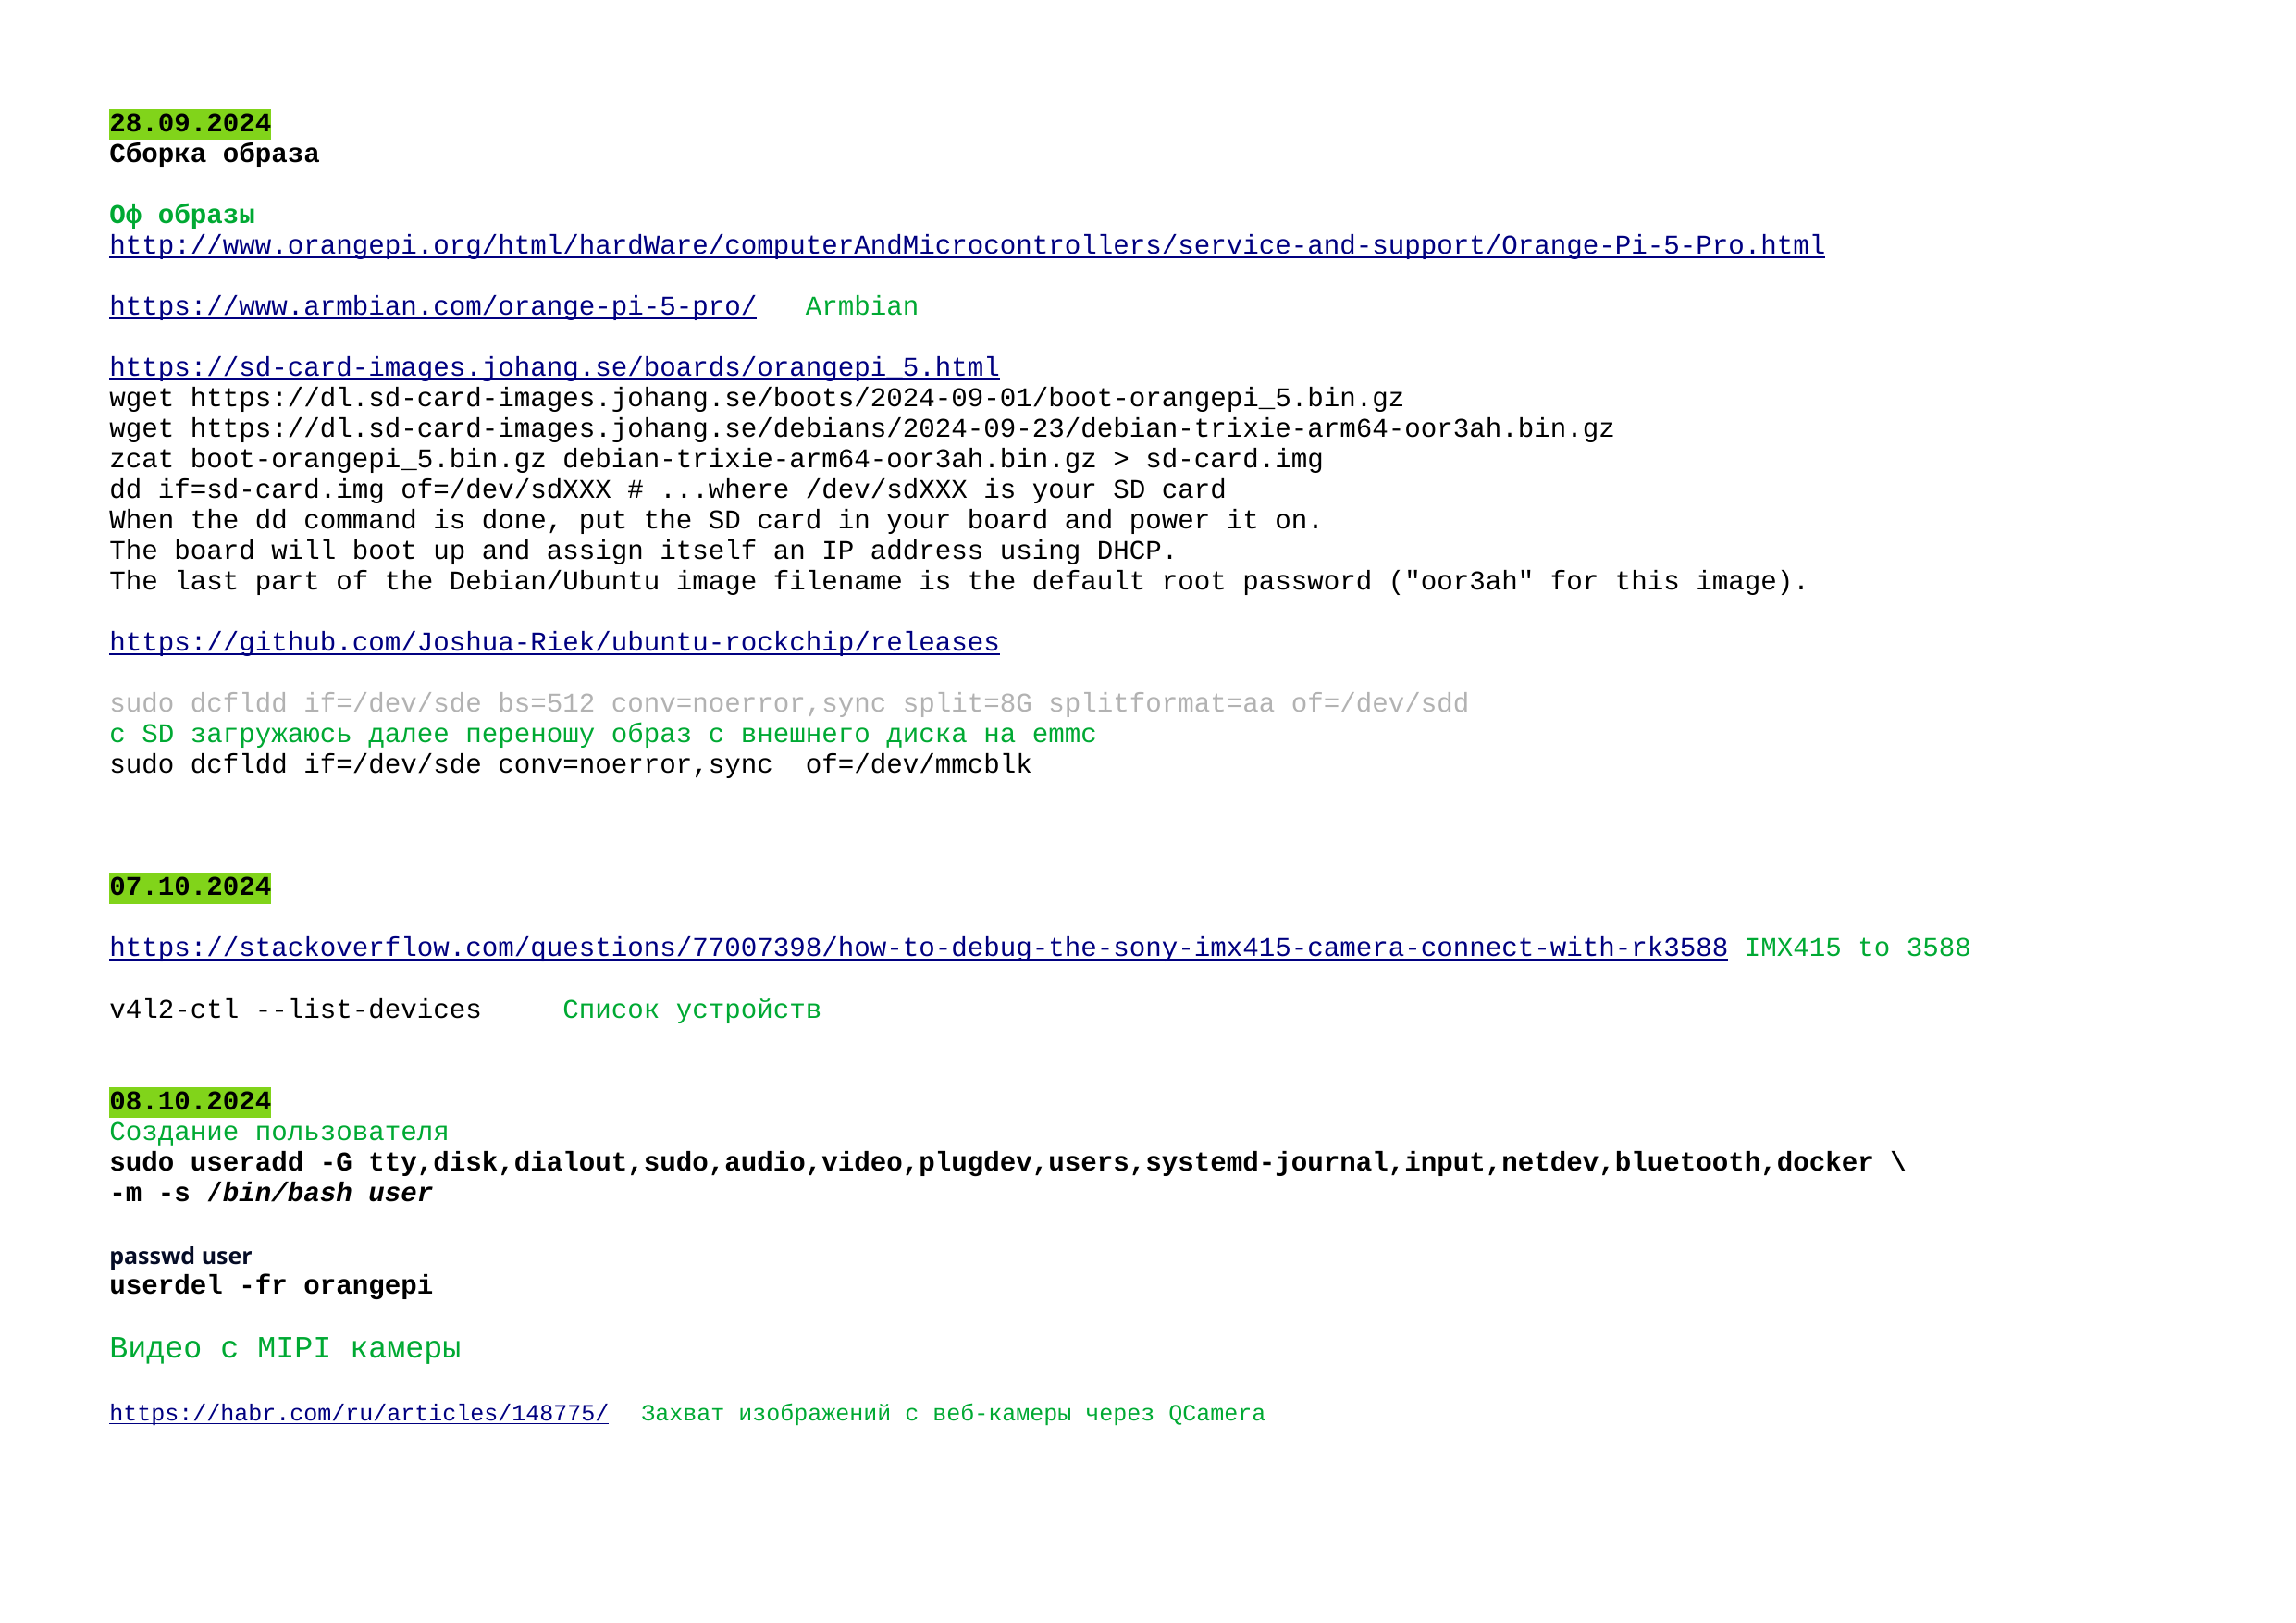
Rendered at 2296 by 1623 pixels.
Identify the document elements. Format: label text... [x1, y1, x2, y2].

text Создание пользователя [109, 1118, 2186, 1148]
text https://sd-card-images.johang.se/boards/orangepi_5.html [109, 353, 2186, 384]
text userdel -fr orangepi [109, 1271, 2186, 1302]
text sudo dcfldd if=/dev/sde conv=noerror,sync of=/dev/mmcblk [109, 751, 2186, 781]
text c SD загружаюсь далее переношу образ с внешнего диска на emmc [109, 720, 2186, 751]
text https://habr.com/ru/articles/148775/ Захват изображений с веб-камеры через QCamera [109, 1398, 2186, 1429]
text wget https://dl.sd-card-images.johang.se/debians/2024-09-23/debian-trixie-arm64-oor3ah.bin.gz [109, 415, 2186, 445]
text sudo dcfldd if=/dev/sde bs=512 conv=noerror,sync split=8G splitformat=aa of=/dev/sdd [109, 690, 2186, 720]
text -m -s /bin/bash user [109, 1179, 2186, 1209]
text Сборка образа [109, 140, 2186, 170]
text zcat boot-orangepi_5.bin.gz debian-trixie-arm64-oor3ah.bin.gz > sd-card.img [109, 445, 2186, 476]
text Оф образы [109, 201, 2186, 231]
text v4l2-ctl --list-devices Список устройств [109, 996, 2186, 1026]
text When the dd command is done, put the SD card in your board and power it on. [109, 506, 2186, 537]
text 28.09.2024 [109, 109, 2186, 140]
text https://github.com/Joshua-Riek/ubuntu-rockchip/releases [109, 628, 2186, 659]
text 07.10.2024 [109, 873, 2186, 904]
text dd if=sd-card.img of=/dev/sdXXX # ...where /dev/sdXXX is your SD card [109, 476, 2186, 506]
text wget https://dl.sd-card-images.johang.se/boots/2024-09-01/boot-orangepi_5.bin.gz [109, 384, 2186, 415]
text http://www.orangepi.org/html/hardWare/computerAndMicrocontrollers/service-and-support/Orange-Pi-5-Pro.html [109, 231, 2186, 262]
text The last part of the Debian/Ubuntu image filename is the default root password ("oor3ah" for this image). [109, 567, 2186, 598]
text passwd user [109, 1240, 2186, 1271]
text sudo useradd -G tty,disk,dialout,sudo,audio,video,plugdev,users,systemd-journal,input,netdev,bluetooth,docker \ [109, 1148, 2186, 1179]
text https://www.armbian.com/orange-pi-5-pro/ Armbian [109, 292, 2186, 323]
text https://stackoverflow.com/questions/77007398/how-to-debug-the-sony-imx415-camera-connect-with-rk3588 IMX415 to 3588 [109, 935, 2186, 965]
text The board will boot up and assign itself an IP address using DHCP. [109, 537, 2186, 567]
text 08.10.2024 [109, 1087, 2186, 1118]
text Видео с MIPI камеры [109, 1332, 2186, 1368]
